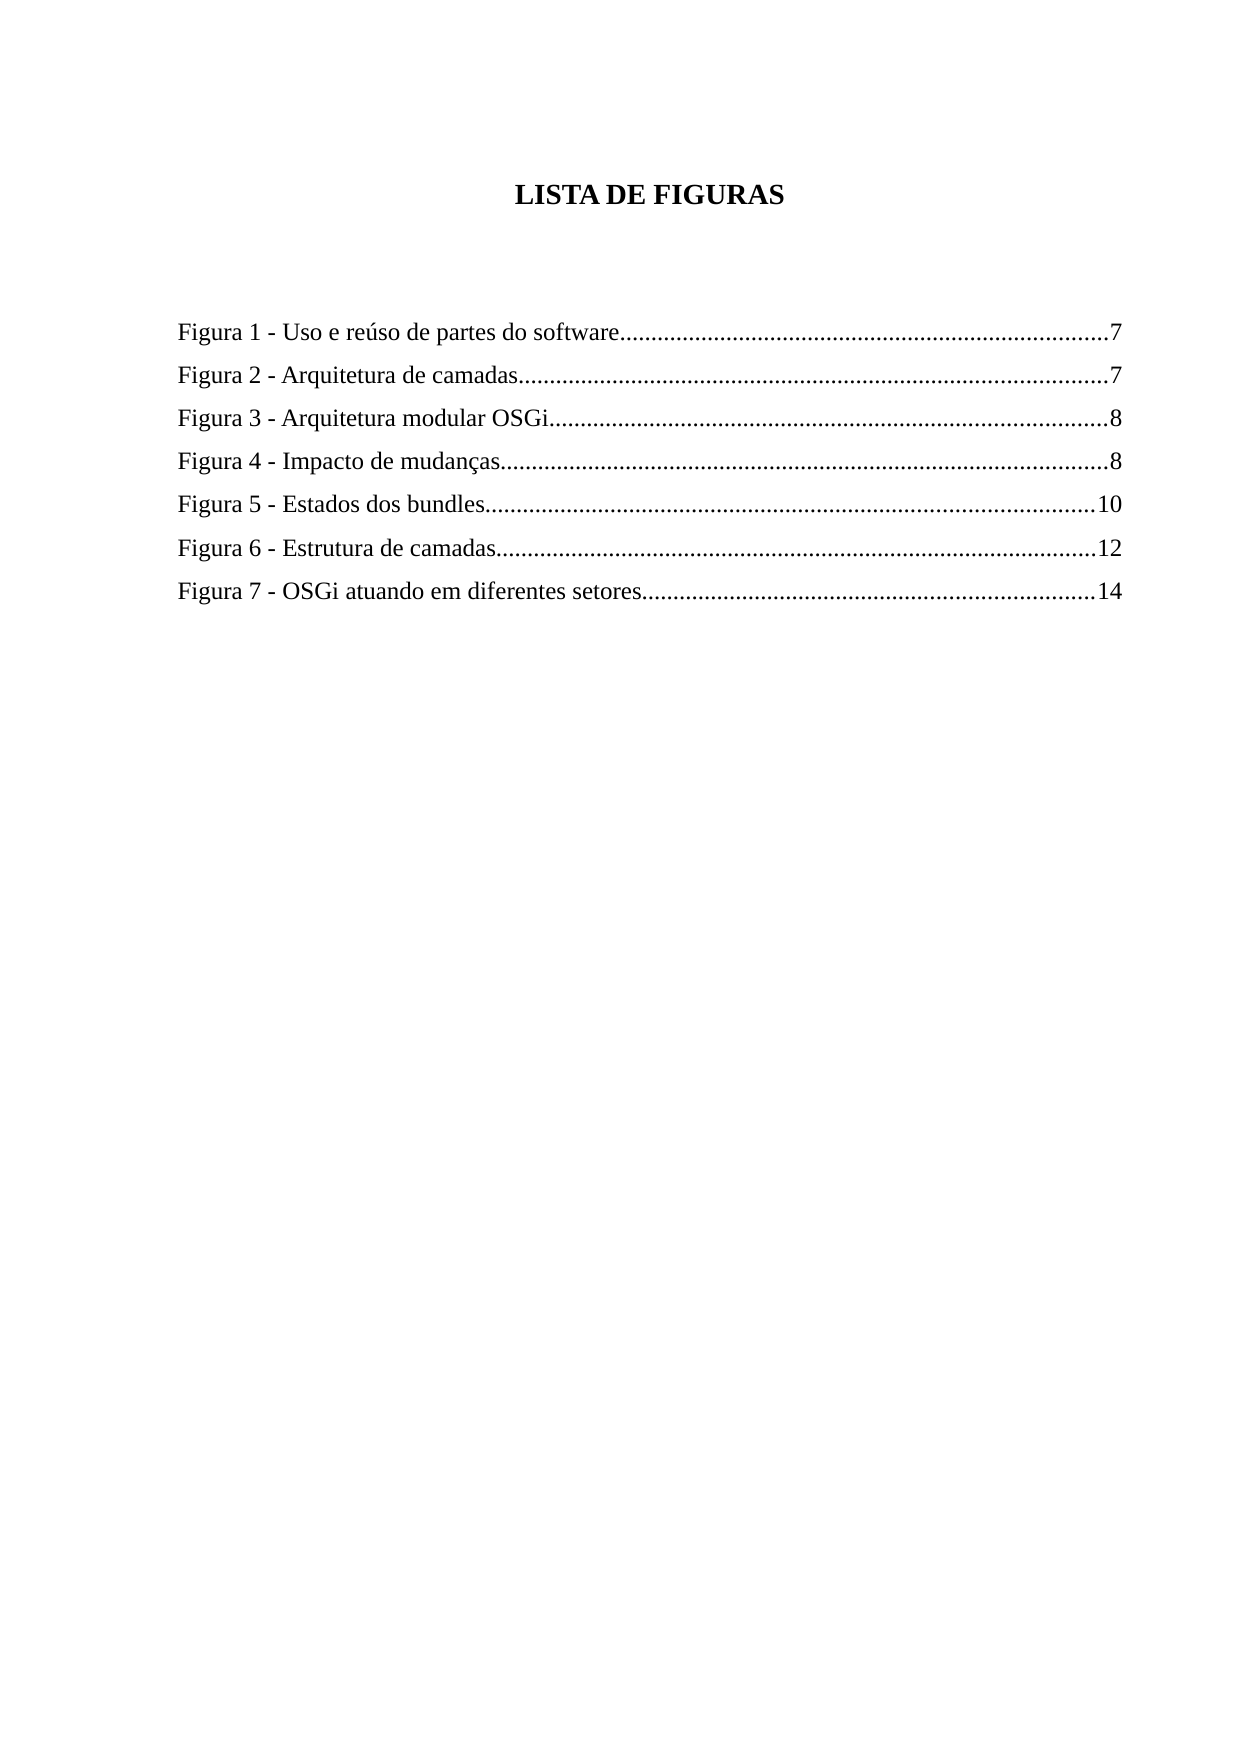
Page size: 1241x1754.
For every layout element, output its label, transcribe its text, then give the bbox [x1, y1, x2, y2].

list Figura 2 - Arquitetura de camadas. 7 [177, 360, 1122, 389]
list Figura 3 - Arquitetura modular OSGi. 8 [177, 403, 1122, 432]
list Lista de figuras [177, 177, 1122, 211]
list Figura 4 - Impacto de mudanças. 8 [177, 446, 1122, 475]
list Figura 7 - OSGi atuando em diferentes setores. 14 [177, 576, 1122, 604]
list Figura 1 - Uso e reúso de partes do software. 7 [177, 317, 1122, 346]
list Figura 6 - Estrutura de camadas. 12 [177, 533, 1122, 561]
list Figura 5 - Estados dos bundles. 10 [177, 489, 1122, 518]
